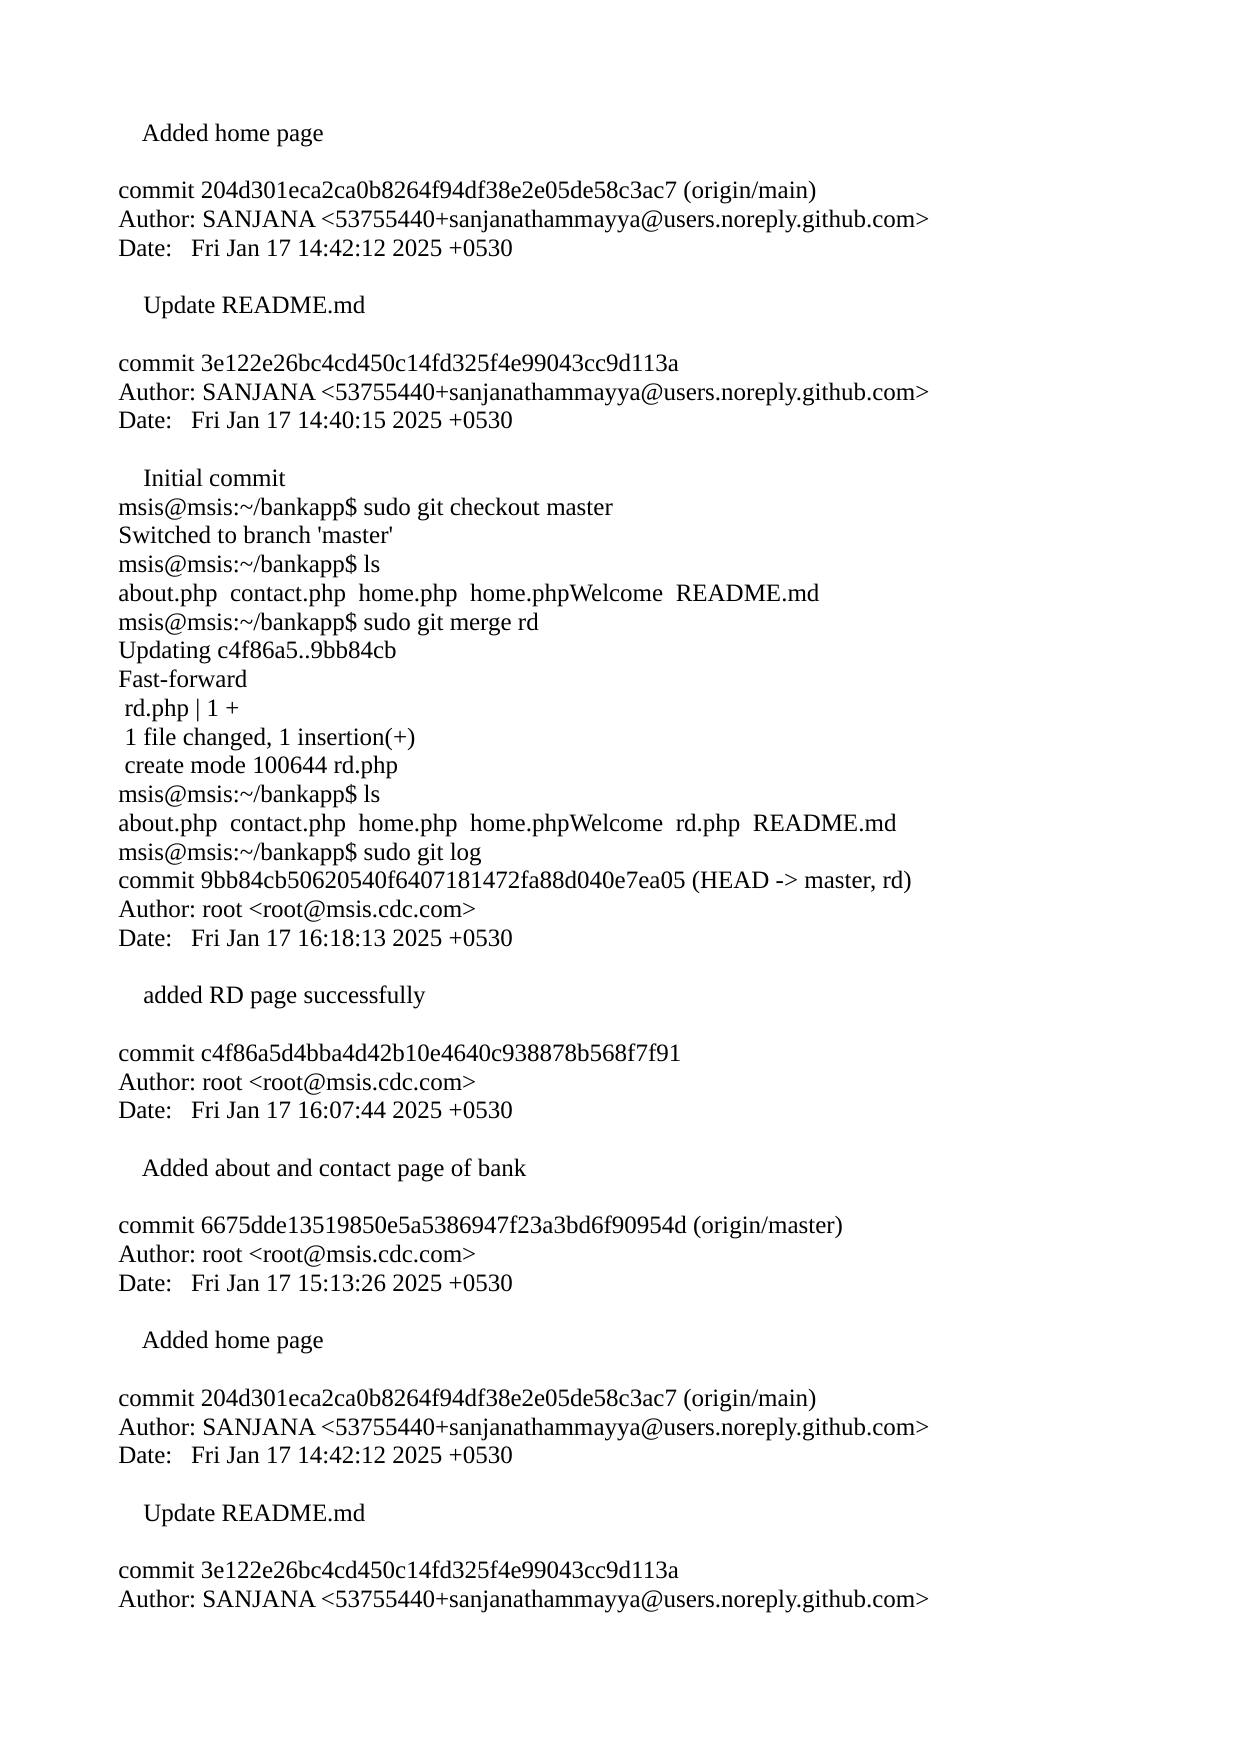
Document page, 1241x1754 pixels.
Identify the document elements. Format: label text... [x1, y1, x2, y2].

text about.php contact.php home.php home.phpWelcome README.md [118, 578, 1122, 607]
text Fast-forward [118, 664, 1122, 693]
text Date: Fri Jan 17 14:40:15 2025 +0530 [118, 406, 1122, 434]
text commit 6675dde13519850e5a5386947f23a3bd6f90954d (origin/master) [118, 1211, 1122, 1239]
text Author: SANJANA <53755440+sanjanathammayya@users.noreply.github.com> [118, 204, 1122, 233]
text Added home page [118, 1326, 1122, 1354]
text Date: Fri Jan 17 14:42:12 2025 +0530 [118, 1441, 1122, 1469]
text Author: SANJANA <53755440+sanjanathammayya@users.noreply.github.com> [118, 1584, 1122, 1613]
text Added home page [118, 118, 1122, 147]
text Author: root <root@msis.cdc.com> [118, 1067, 1122, 1096]
text commit 3e122e26bc4cd450c14fd325f4e99043cc9d113a [118, 1556, 1122, 1584]
text about.php contact.php home.php home.phpWelcome rd.php README.md [118, 808, 1122, 837]
text Initial commit [118, 463, 1122, 492]
text msis@msis:~/bankapp$ sudo git checkout master [118, 492, 1122, 521]
text commit c4f86a5d4bba4d42b10e4640c938878b568f7f91 [118, 1038, 1122, 1067]
text Author: SANJANA <53755440+sanjanathammayya@users.noreply.github.com> [118, 1412, 1122, 1441]
text msis@msis:~/bankapp$ ls [118, 549, 1122, 578]
text msis@msis:~/bankapp$ sudo git log [118, 837, 1122, 866]
text Added about and contact page of bank [118, 1153, 1122, 1182]
text Date: Fri Jan 17 16:07:44 2025 +0530 [118, 1096, 1122, 1124]
text Author: root <root@msis.cdc.com> [118, 1239, 1122, 1268]
text create mode 100644 rd.php [118, 751, 1122, 779]
text commit 3e122e26bc4cd450c14fd325f4e99043cc9d113a [118, 348, 1122, 377]
text Date: Fri Jan 17 16:18:13 2025 +0530 [118, 923, 1122, 952]
text Date: Fri Jan 17 15:13:26 2025 +0530 [118, 1268, 1122, 1297]
text msis@msis:~/bankapp$ sudo git merge rd [118, 607, 1122, 636]
text rd.php | 1 + [118, 693, 1122, 722]
text commit 9bb84cb50620540f6407181472fa88d040e7ea05 (HEAD -> master, rd) [118, 866, 1122, 894]
text Update README.md [118, 1498, 1122, 1527]
text added RD page successfully [118, 981, 1122, 1009]
text msis@msis:~/bankapp$ ls [118, 779, 1122, 808]
text commit 204d301eca2ca0b8264f94df38e2e05de58c3ac7 (origin/main) [118, 1383, 1122, 1412]
text Updating c4f86a5..9bb84cb [118, 636, 1122, 664]
text Author: root <root@msis.cdc.com> [118, 894, 1122, 923]
text Date: Fri Jan 17 14:42:12 2025 +0530 [118, 233, 1122, 262]
text Author: SANJANA <53755440+sanjanathammayya@users.noreply.github.com> [118, 377, 1122, 406]
text Switched to branch 'master' [118, 521, 1122, 549]
text Update README.md [118, 291, 1122, 319]
text commit 204d301eca2ca0b8264f94df38e2e05de58c3ac7 (origin/main) [118, 176, 1122, 204]
text 1 file changed, 1 insertion(+) [118, 722, 1122, 751]
